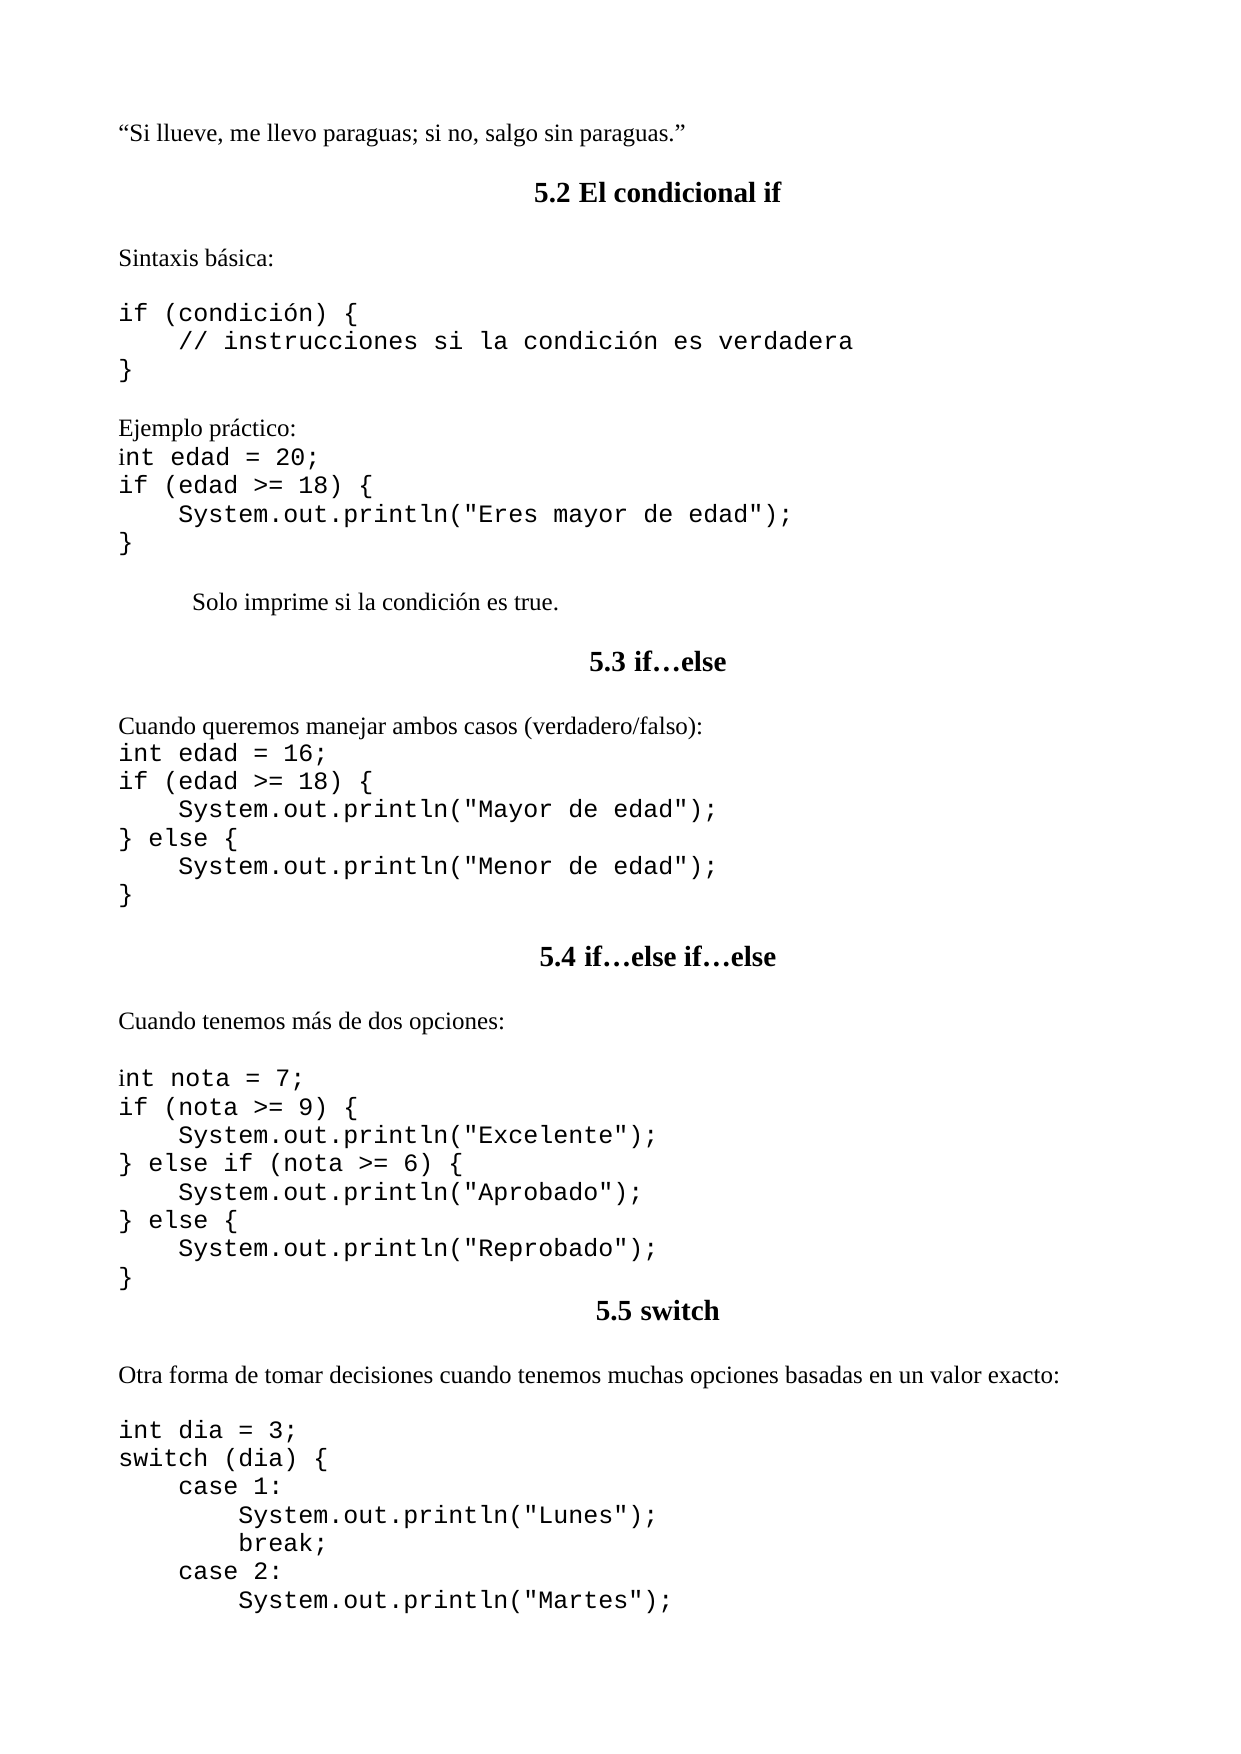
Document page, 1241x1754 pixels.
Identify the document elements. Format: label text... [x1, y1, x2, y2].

text System.out.println("Menor de edad"); [118, 853, 1122, 882]
text } else if (nota >= 6) { [118, 1151, 1122, 1179]
text Cuando queremos manejar ambos casos (verdadero/falso): [118, 711, 1122, 740]
text System.out.println("Martes"); [118, 1587, 1122, 1616]
text int edad = 20; [118, 442, 1122, 473]
text int nota = 7; [118, 1063, 1122, 1094]
text System.out.println("Excelente"); [118, 1123, 1122, 1151]
text Otra forma de tomar decisiones cuando tenemos muchas opciones basadas en un valor exacto: [118, 1360, 1122, 1388]
text System.out.println("Mayor de edad"); [118, 797, 1122, 825]
text int dia = 3; [118, 1417, 1122, 1446]
text Ejemplo práctico: [118, 413, 1122, 442]
list if…else [193, 644, 1122, 678]
list Solo imprime si la condición es true. [162, 587, 1122, 616]
text System.out.println("Lunes"); [118, 1502, 1122, 1531]
text “Si llueve, me llevo paraguas; si no, salgo sin paraguas.” [118, 118, 1122, 147]
text System.out.println("Aprobado"); [118, 1179, 1122, 1208]
text case 1: [118, 1474, 1122, 1502]
text Sintaxis básica: [118, 243, 1122, 271]
text System.out.println("Eres mayor de edad"); [118, 501, 1122, 530]
text if (edad >= 18) { [118, 768, 1122, 797]
text int edad = 16; [118, 740, 1122, 768]
list El condicional if [193, 176, 1122, 209]
text Cuando tenemos más de dos opciones: [118, 1006, 1122, 1035]
text } else { [118, 825, 1122, 853]
text } [118, 357, 1122, 385]
list if…else if…else [193, 939, 1122, 972]
text System.out.println("Reprobado"); [118, 1236, 1122, 1264]
text case 2: [118, 1559, 1122, 1587]
text } [118, 530, 1122, 558]
text } [118, 1264, 1122, 1293]
list switch [193, 1293, 1122, 1326]
text if (condición) { [118, 300, 1122, 328]
text if (edad >= 18) { [118, 473, 1122, 501]
text switch (dia) { [118, 1446, 1122, 1474]
text break; [118, 1531, 1122, 1559]
text // instrucciones si la condición es verdadera [118, 328, 1122, 357]
text } else { [118, 1208, 1122, 1236]
text if (nota >= 9) { [118, 1094, 1122, 1123]
text } [118, 882, 1122, 910]
